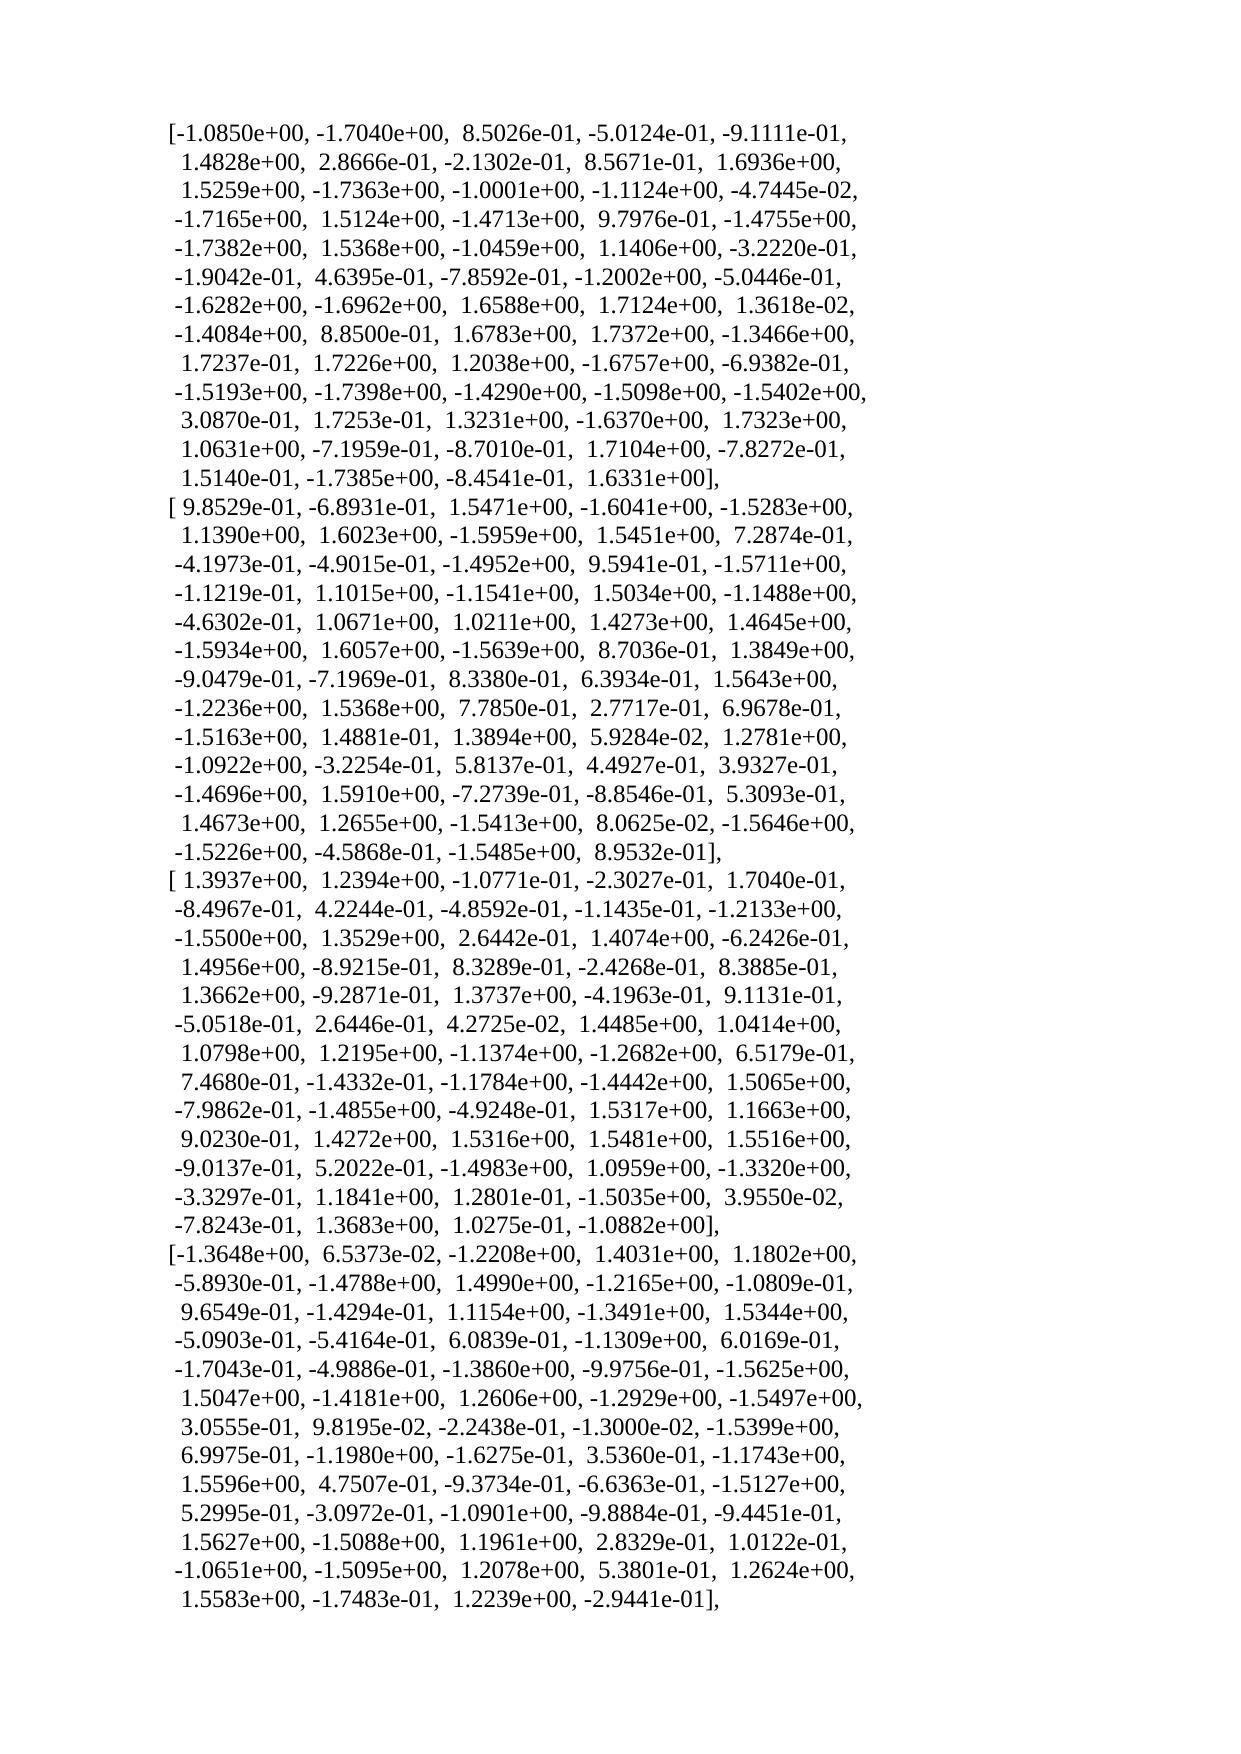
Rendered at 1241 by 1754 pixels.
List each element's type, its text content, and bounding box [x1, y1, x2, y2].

text 1.3662e+00, -9.2871e-01, 1.3737e+00, -4.1963e-01, 9.1131e-01, [118, 981, 1122, 1009]
text 9.0230e-01, 1.4272e+00, 1.5316e+00, 1.5481e+00, 1.5516e+00, [118, 1124, 1122, 1153]
text -3.3297e-01, 1.1841e+00, 1.2801e-01, -1.5035e+00, 3.9550e-02, [118, 1182, 1122, 1211]
text 9.6549e-01, -1.4294e-01, 1.1154e+00, -1.3491e+00, 1.5344e+00, [118, 1297, 1122, 1326]
text -9.0479e-01, -7.1969e-01, 8.3380e-01, 6.3934e-01, 1.5643e+00, [118, 664, 1122, 693]
text 1.1390e+00, 1.6023e+00, -1.5959e+00, 1.5451e+00, 7.2874e-01, [118, 521, 1122, 549]
text -1.5934e+00, 1.6057e+00, -1.5639e+00, 8.7036e-01, 1.3849e+00, [118, 636, 1122, 664]
text 1.5627e+00, -1.5088e+00, 1.1961e+00, 2.8329e-01, 1.0122e-01, [118, 1527, 1122, 1556]
text 1.0798e+00, 1.2195e+00, -1.1374e+00, -1.2682e+00, 6.5179e-01, [118, 1038, 1122, 1067]
text 5.2995e-01, -3.0972e-01, -1.0901e+00, -9.8884e-01, -9.4451e-01, [118, 1498, 1122, 1527]
text -1.0651e+00, -1.5095e+00, 1.2078e+00, 5.3801e-01, 1.2624e+00, [118, 1556, 1122, 1584]
text 1.7237e-01, 1.7226e+00, 1.2038e+00, -1.6757e+00, -6.9382e-01, [118, 348, 1122, 377]
text -4.6302e-01, 1.0671e+00, 1.0211e+00, 1.4273e+00, 1.4645e+00, [118, 607, 1122, 636]
text [-1.0850e+00, -1.7040e+00, 8.5026e-01, -5.0124e-01, -9.1111e-01, [118, 118, 1122, 147]
text -7.9862e-01, -1.4855e+00, -4.9248e-01, 1.5317e+00, 1.1663e+00, [118, 1096, 1122, 1124]
text -4.1973e-01, -4.9015e-01, -1.4952e+00, 9.5941e-01, -1.5711e+00, [118, 549, 1122, 578]
text -1.4696e+00, 1.5910e+00, -7.2739e-01, -8.8546e-01, 5.3093e-01, [118, 779, 1122, 808]
text -1.5500e+00, 1.3529e+00, 2.6442e-01, 1.4074e+00, -6.2426e-01, [118, 923, 1122, 952]
text -1.5226e+00, -4.5868e-01, -1.5485e+00, 8.9532e-01], [118, 837, 1122, 866]
text -1.4084e+00, 8.8500e-01, 1.6783e+00, 1.7372e+00, -1.3466e+00, [118, 319, 1122, 348]
text 1.5047e+00, -1.4181e+00, 1.2606e+00, -1.2929e+00, -1.5497e+00, [118, 1383, 1122, 1412]
text -1.1219e-01, 1.1015e+00, -1.1541e+00, 1.5034e+00, -1.1488e+00, [118, 578, 1122, 607]
text 1.4956e+00, -8.9215e-01, 8.3289e-01, -2.4268e-01, 8.3885e-01, [118, 952, 1122, 981]
text 3.0870e-01, 1.7253e-01, 1.3231e+00, -1.6370e+00, 1.7323e+00, [118, 406, 1122, 434]
text 1.5596e+00, 4.7507e-01, -9.3734e-01, -6.6363e-01, -1.5127e+00, [118, 1469, 1122, 1498]
text -7.8243e-01, 1.3683e+00, 1.0275e-01, -1.0882e+00], [118, 1211, 1122, 1239]
text -1.6282e+00, -1.6962e+00, 1.6588e+00, 1.7124e+00, 1.3618e-02, [118, 291, 1122, 319]
text -9.0137e-01, 5.2022e-01, -1.4983e+00, 1.0959e+00, -1.3320e+00, [118, 1153, 1122, 1182]
text -5.0518e-01, 2.6446e-01, 4.2725e-02, 1.4485e+00, 1.0414e+00, [118, 1009, 1122, 1038]
text 1.5140e-01, -1.7385e+00, -8.4541e-01, 1.6331e+00], [118, 463, 1122, 492]
text 1.4673e+00, 1.2655e+00, -1.5413e+00, 8.0625e-02, -1.5646e+00, [118, 808, 1122, 837]
text 7.4680e-01, -1.4332e-01, -1.1784e+00, -1.4442e+00, 1.5065e+00, [118, 1067, 1122, 1096]
text -1.2236e+00, 1.5368e+00, 7.7850e-01, 2.7717e-01, 6.9678e-01, [118, 693, 1122, 722]
text [ 1.3937e+00, 1.2394e+00, -1.0771e-01, -2.3027e-01, 1.7040e-01, [118, 866, 1122, 894]
text -1.9042e-01, 4.6395e-01, -7.8592e-01, -1.2002e+00, -5.0446e-01, [118, 262, 1122, 291]
text -5.0903e-01, -5.4164e-01, 6.0839e-01, -1.1309e+00, 6.0169e-01, [118, 1326, 1122, 1354]
text -1.7382e+00, 1.5368e+00, -1.0459e+00, 1.1406e+00, -3.2220e-01, [118, 233, 1122, 262]
text 1.5259e+00, -1.7363e+00, -1.0001e+00, -1.1124e+00, -4.7445e-02, [118, 176, 1122, 204]
text [-1.3648e+00, 6.5373e-02, -1.2208e+00, 1.4031e+00, 1.1802e+00, [118, 1239, 1122, 1268]
text -1.7043e-01, -4.9886e-01, -1.3860e+00, -9.9756e-01, -1.5625e+00, [118, 1354, 1122, 1383]
text -1.5163e+00, 1.4881e-01, 1.3894e+00, 5.9284e-02, 1.2781e+00, [118, 722, 1122, 751]
text 1.4828e+00, 2.8666e-01, -2.1302e-01, 8.5671e-01, 1.6936e+00, [118, 147, 1122, 176]
text -1.5193e+00, -1.7398e+00, -1.4290e+00, -1.5098e+00, -1.5402e+00, [118, 377, 1122, 406]
text 1.5583e+00, -1.7483e-01, 1.2239e+00, -2.9441e-01], [118, 1584, 1122, 1613]
text [ 9.8529e-01, -6.8931e-01, 1.5471e+00, -1.6041e+00, -1.5283e+00, [118, 492, 1122, 521]
text 3.0555e-01, 9.8195e-02, -2.2438e-01, -1.3000e-02, -1.5399e+00, [118, 1412, 1122, 1441]
text -8.4967e-01, 4.2244e-01, -4.8592e-01, -1.1435e-01, -1.2133e+00, [118, 894, 1122, 923]
text 1.0631e+00, -7.1959e-01, -8.7010e-01, 1.7104e+00, -7.8272e-01, [118, 434, 1122, 463]
text -5.8930e-01, -1.4788e+00, 1.4990e+00, -1.2165e+00, -1.0809e-01, [118, 1268, 1122, 1297]
text 6.9975e-01, -1.1980e+00, -1.6275e-01, 3.5360e-01, -1.1743e+00, [118, 1441, 1122, 1469]
text -1.0922e+00, -3.2254e-01, 5.8137e-01, 4.4927e-01, 3.9327e-01, [118, 751, 1122, 779]
text -1.7165e+00, 1.5124e+00, -1.4713e+00, 9.7976e-01, -1.4755e+00, [118, 204, 1122, 233]
